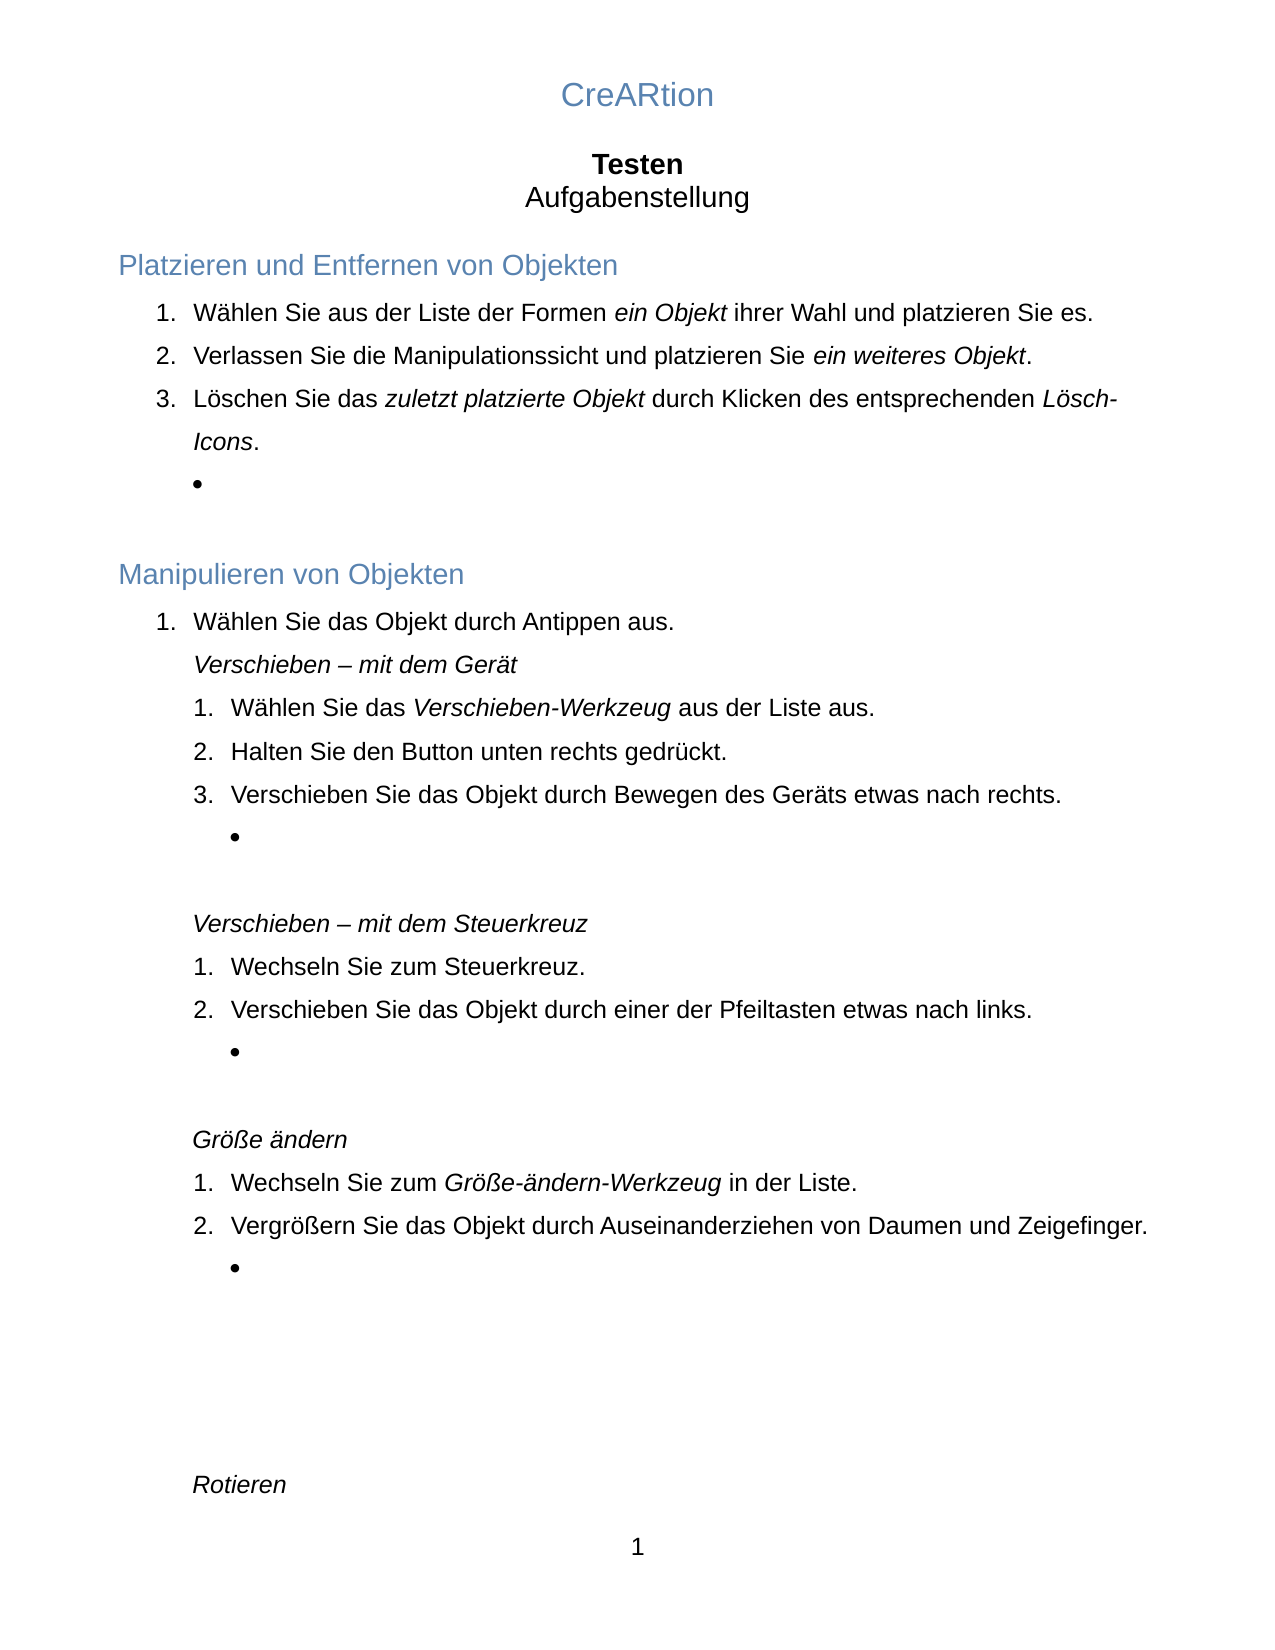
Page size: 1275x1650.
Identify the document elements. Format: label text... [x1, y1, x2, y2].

list Verschieben Sie das Objekt durch einer der Pfeiltasten etwas nach links. [193, 995, 1157, 1024]
text Manipulieren von Objekten [118, 557, 1157, 590]
list Wählen Sie aus der Liste der Formen ein Objekt ihrer Wahl und platzieren Sie es. [156, 298, 1157, 327]
list Wechseln Sie zum Steuerkreuz. [193, 952, 1157, 981]
text Verschieben – mit dem Gerät [193, 650, 1157, 679]
text Verschieben – mit dem Steuerkreuz [118, 909, 1157, 938]
text Testen [118, 147, 1157, 181]
text CreARtion [118, 75, 1157, 113]
text Rotieren [118, 1470, 1157, 1499]
text Größe ändern [118, 1125, 1157, 1153]
list Wechseln Sie zum Größe-ändern-Werkzeug in der Liste. [193, 1168, 1157, 1197]
text Platzieren und Entfernen von Objekten [118, 248, 1157, 281]
list Wählen Sie das Objekt durch Antippen aus. [156, 607, 1157, 636]
list Wählen Sie das Verschieben-Werkzeug aus der Liste aus. [193, 693, 1157, 722]
list Vergrößern Sie das Objekt durch Auseinanderziehen von Daumen und Zeigefinger. [193, 1211, 1157, 1240]
list Löschen Sie das zuletzt platzierte Objekt durch Klicken des entsprechenden Lösch-Icons. [156, 384, 1157, 456]
list Verlassen Sie die Manipulationssicht und platzieren Sie ein weiteres Objekt. [156, 341, 1157, 370]
list Verschieben Sie das Objekt durch Bewegen des Geräts etwas nach rechts. [193, 779, 1157, 808]
list Halten Sie den Button unten rechts gedrückt. [193, 736, 1157, 765]
text Aufgabenstellung [118, 181, 1157, 214]
